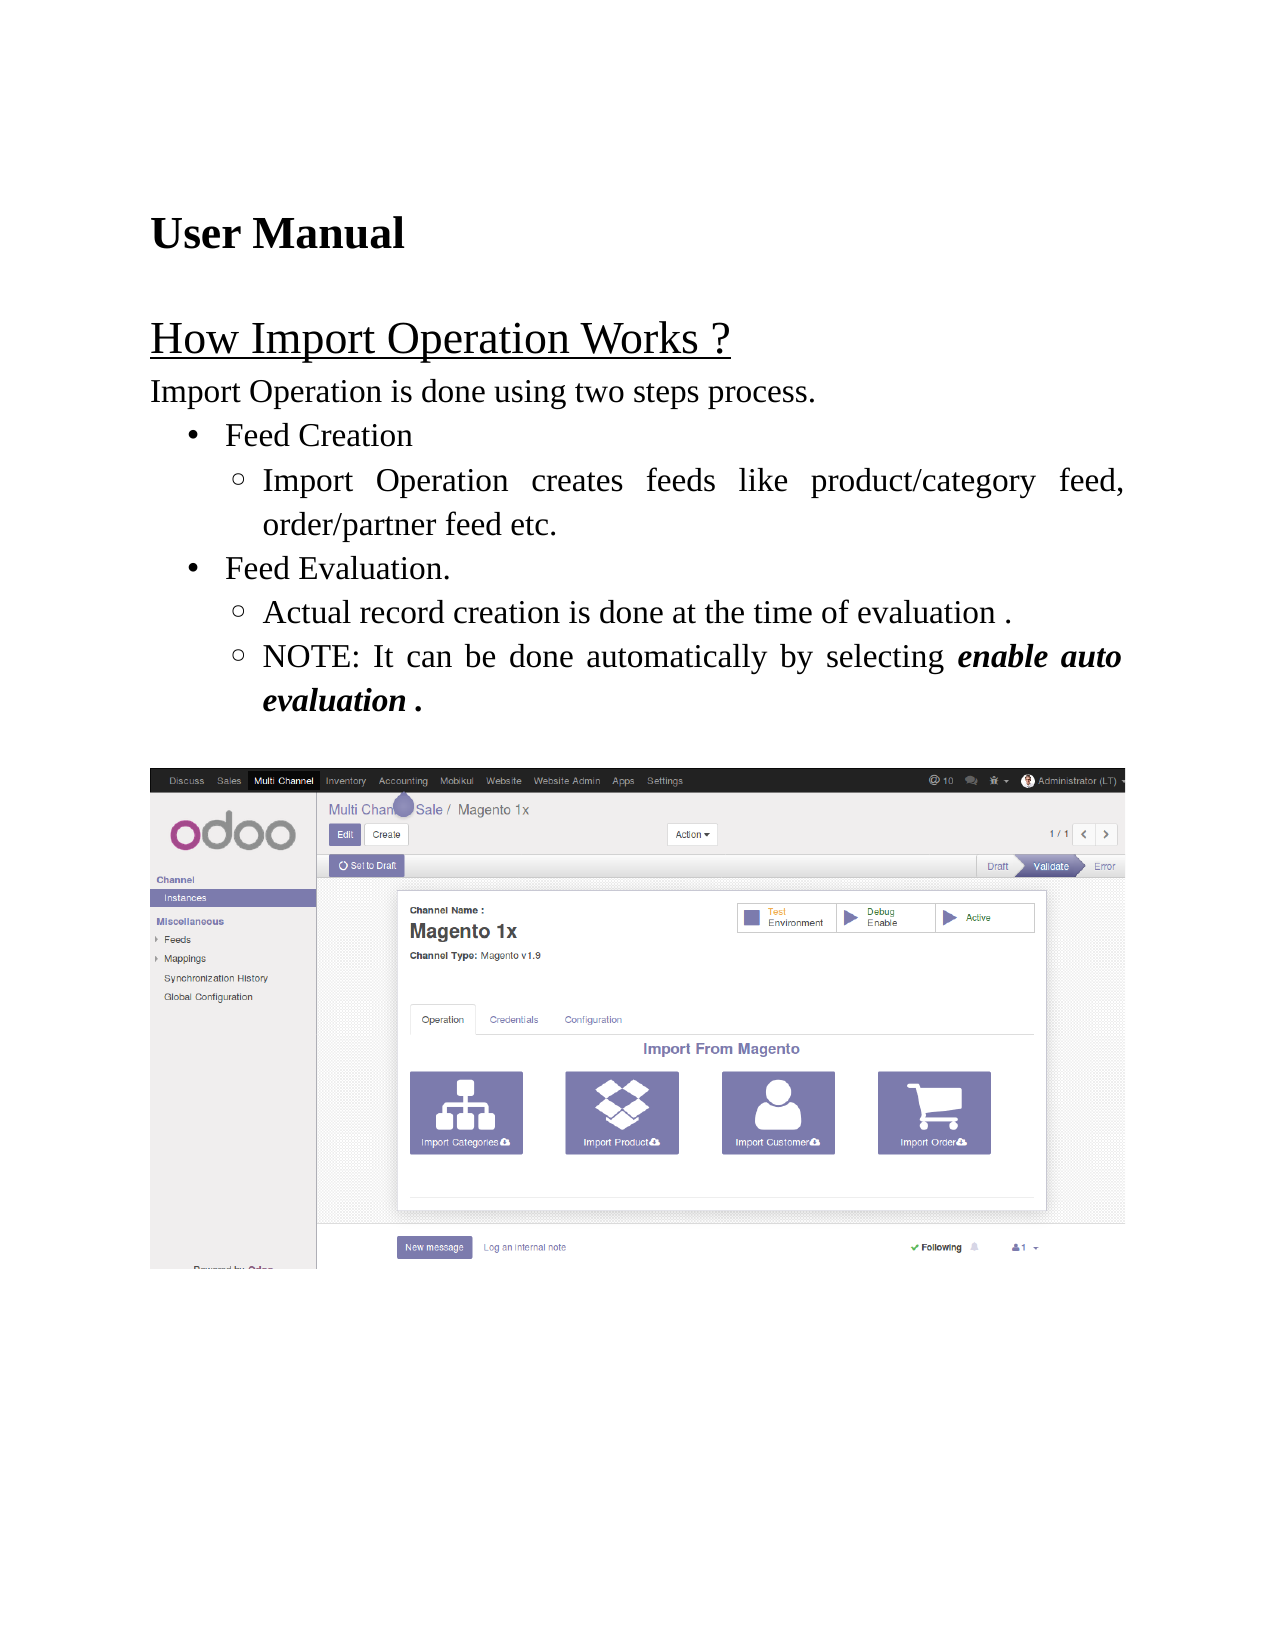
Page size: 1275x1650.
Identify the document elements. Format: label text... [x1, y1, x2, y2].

text User Manual [150, 206, 1125, 258]
picture [150, 768, 1125, 1269]
text How Import Operation Works ? [150, 311, 1125, 364]
list Actual record creation is done at the time of evaluation . [225, 592, 1125, 630]
list NOTE: It can be done automatically by selecting enable auto evaluation . [225, 636, 1125, 718]
list Feed Evaluation. [187, 548, 1125, 586]
list Feed Creation [187, 416, 1125, 454]
list Import Operation creates feeds like product/category feed, order/partner feed etc. [225, 460, 1125, 542]
text Import Operation is done using two steps process. [150, 372, 1125, 410]
